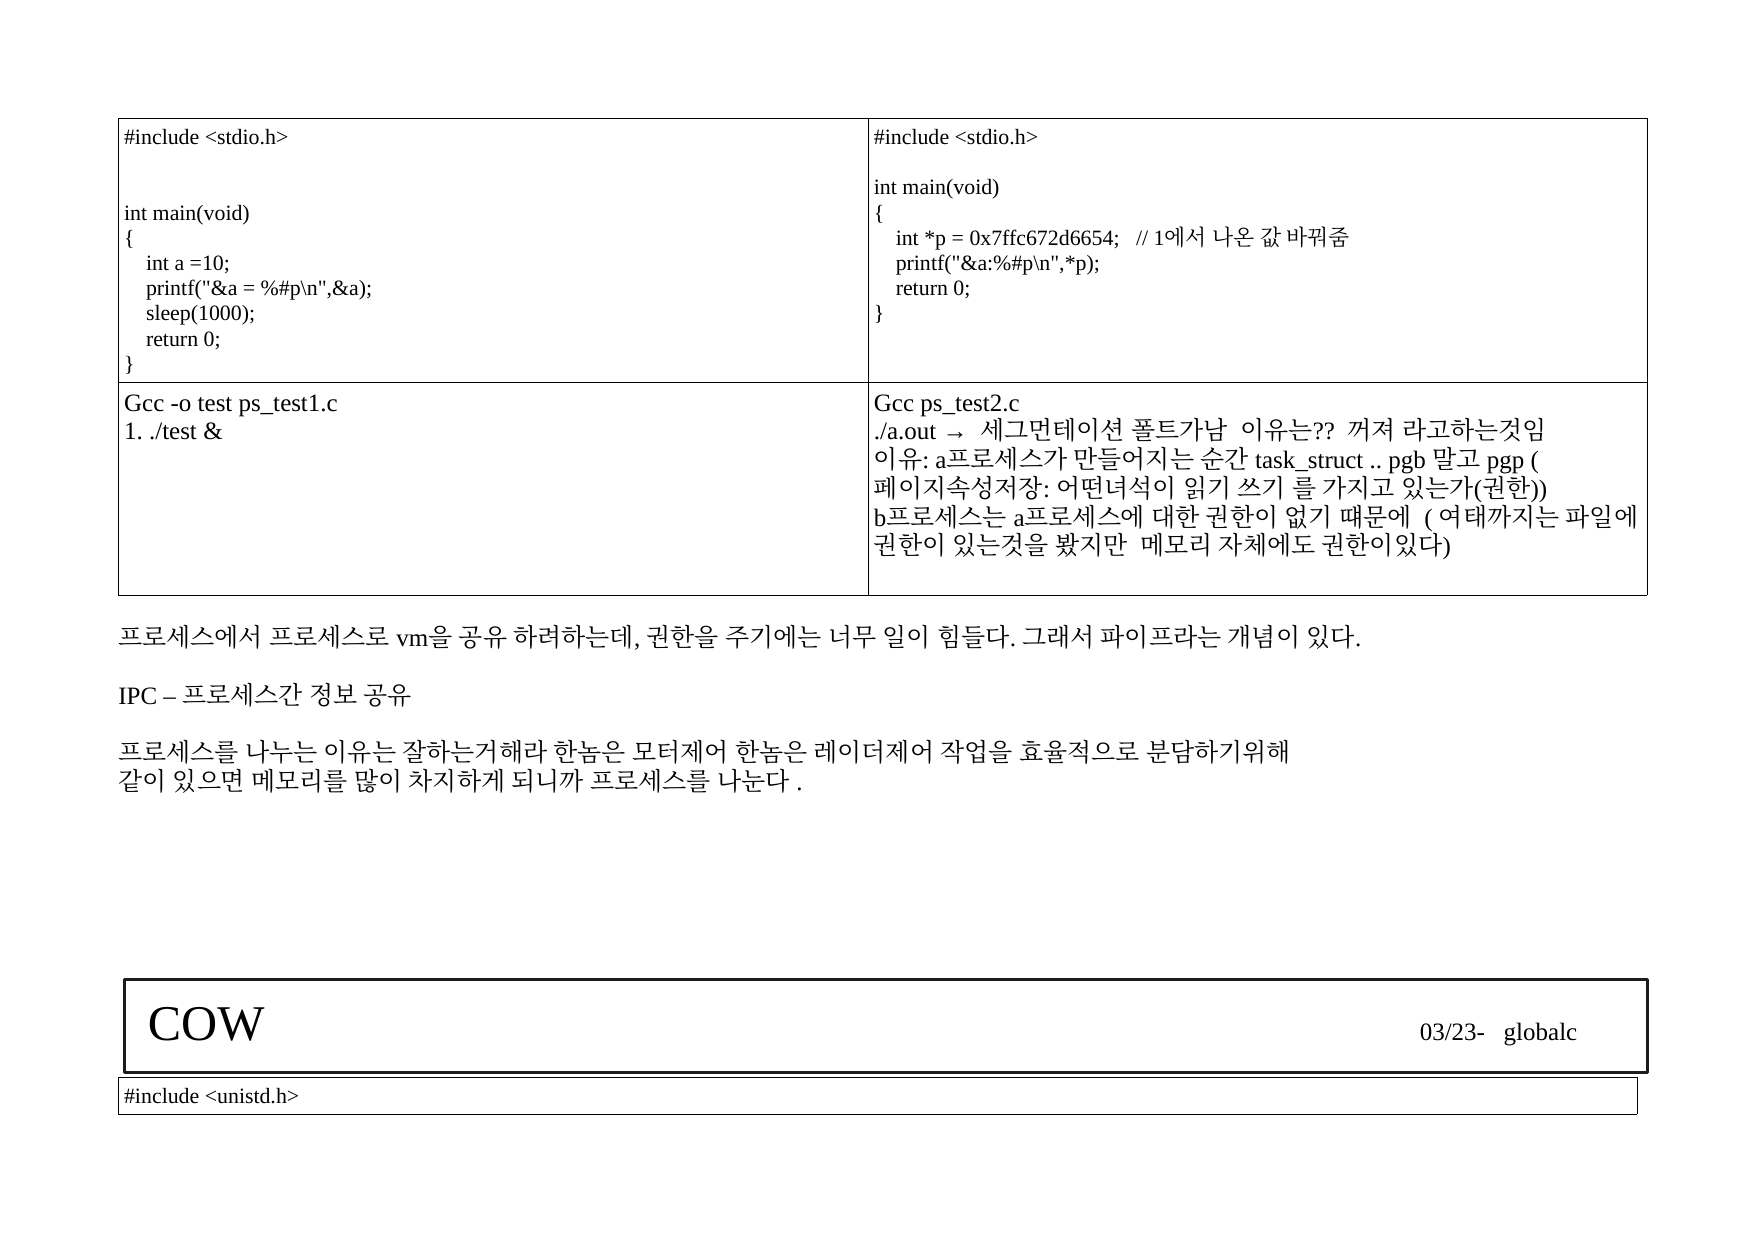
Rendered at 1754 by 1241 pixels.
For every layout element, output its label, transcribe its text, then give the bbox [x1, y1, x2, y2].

table_header #include <stdio.h> int main(void) { int *p = 0x7ffc672d6654; // 1에서 나온 값 바꿔줌 printf("&a:%#p\n",*p); return 0; } [869, 119, 1647, 382]
table_cell Gcc -o test ps_test1.c 1. ./test & [119, 383, 868, 594]
text 같이 있으면 메모리를 많이 차지하게 되니까 프로세스를 나눈다 . [118, 767, 1636, 796]
text 프로세스에서 프로세스로 vm을 공유 하려하는데, 권한을 주기에는 너무 일이 힘들다. 그래서 파이프라는 개념이 있다. [118, 623, 1636, 652]
text IPC – 프로세스간 정보 공유 [118, 681, 1636, 710]
text 프로세스를 나누는 이유는 잘하는거해라 한놈은 모터제어 한놈은 레이더제어 작업을 효율적으로 분담하기위해 [118, 738, 1636, 767]
table_header #include <stdio.h> int main(void) { int a =10; printf("&a = %#p\n",&a); sleep(1000); return 0; } [119, 119, 868, 382]
table_cell Gcc ps_test2.c ./a.out → 세그먼테이션 폴트가남 이유는?? 꺼져 라고하는것임 이유: a프로세스가 만들어지는 순간 task_struct .. pgb 말고 pgp (페이지속성저장: 어떤녀석이 읽기 쓰기 를 가지고 있는가(권한)) b프로세스는 a프로세스에 대한 권한이 없기 떄문에 ( 여태까지는 파일에 권한이 있는것을 봤지만 메모리 자체에도 권한이있다) [869, 383, 1647, 594]
table_header #include <unistd.h> [119, 1078, 1637, 1114]
text COW 03/23- globalc [148, 994, 1636, 1051]
